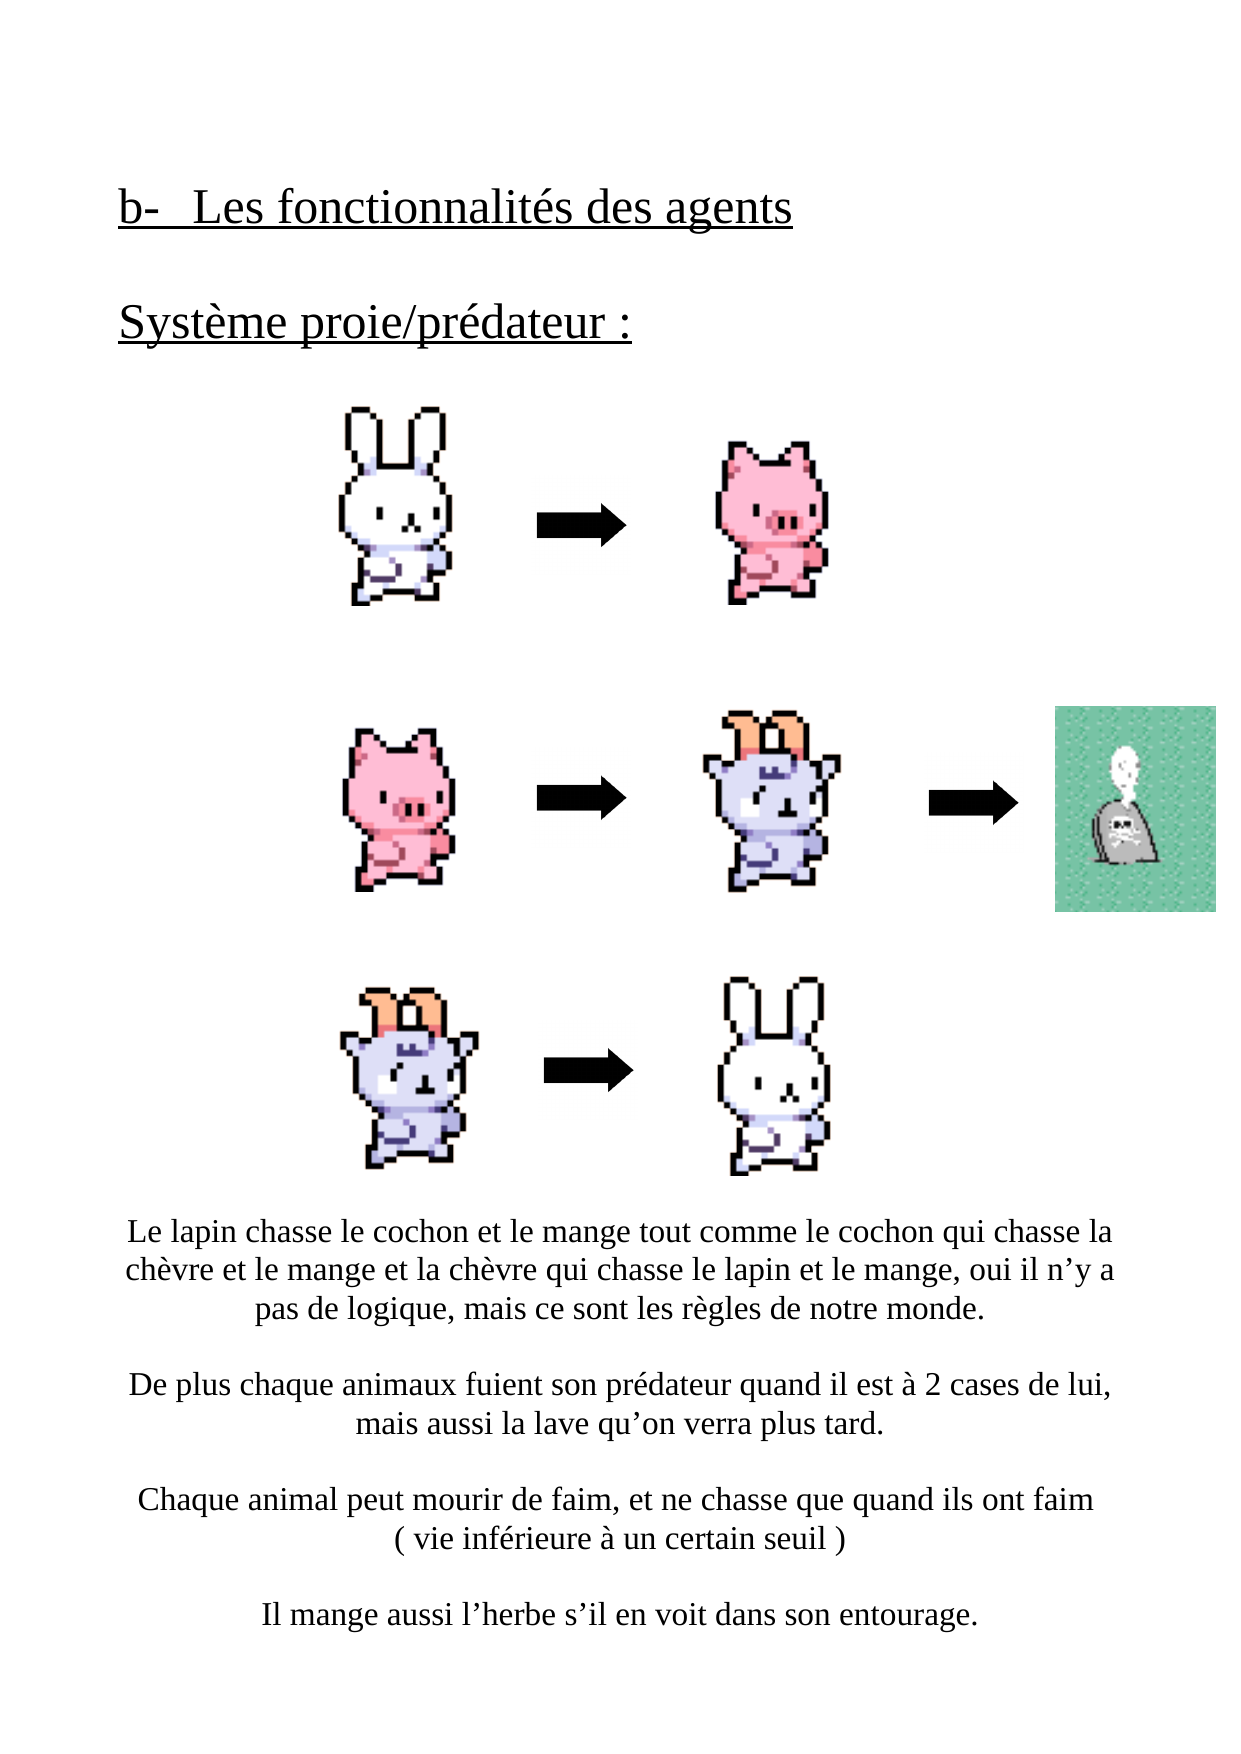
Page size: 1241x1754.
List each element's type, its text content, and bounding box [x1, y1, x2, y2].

picture [317, 406, 476, 606]
picture [1196, 706, 1216, 800]
picture [531, 747, 632, 848]
text b- Les fonctionnalités des agents [118, 176, 1122, 234]
text De plus chaque animaux fuient son prédateur quand il est à 2 cases de lui, mais aussi la lave qu’on verra plus tard. [118, 1365, 1122, 1441]
picture [320, 691, 479, 892]
picture [693, 405, 852, 605]
picture [531, 475, 632, 575]
text Système proie/prédateur : [118, 291, 1122, 349]
picture [693, 694, 852, 895]
text Chaque animal peut mourir de faim, et ne chasse que quand ils ont faim [118, 1480, 1122, 1518]
picture [923, 752, 1024, 853]
picture [695, 975, 854, 1176]
text Il mange aussi l’herbe s’il en voit dans son entourage. [118, 1595, 1122, 1633]
text Le lapin chasse le cochon et le mange tout comme le cochon qui chasse la chèvre et le mange et la chèvre qui chasse le lapin et le mange, oui il n’y a pas de logique, mais ce sont les règles de notre monde. [118, 1211, 1122, 1326]
picture [538, 1020, 639, 1120]
text ( vie inférieure à un certain seuil ) [118, 1518, 1122, 1556]
picture [330, 972, 489, 1172]
